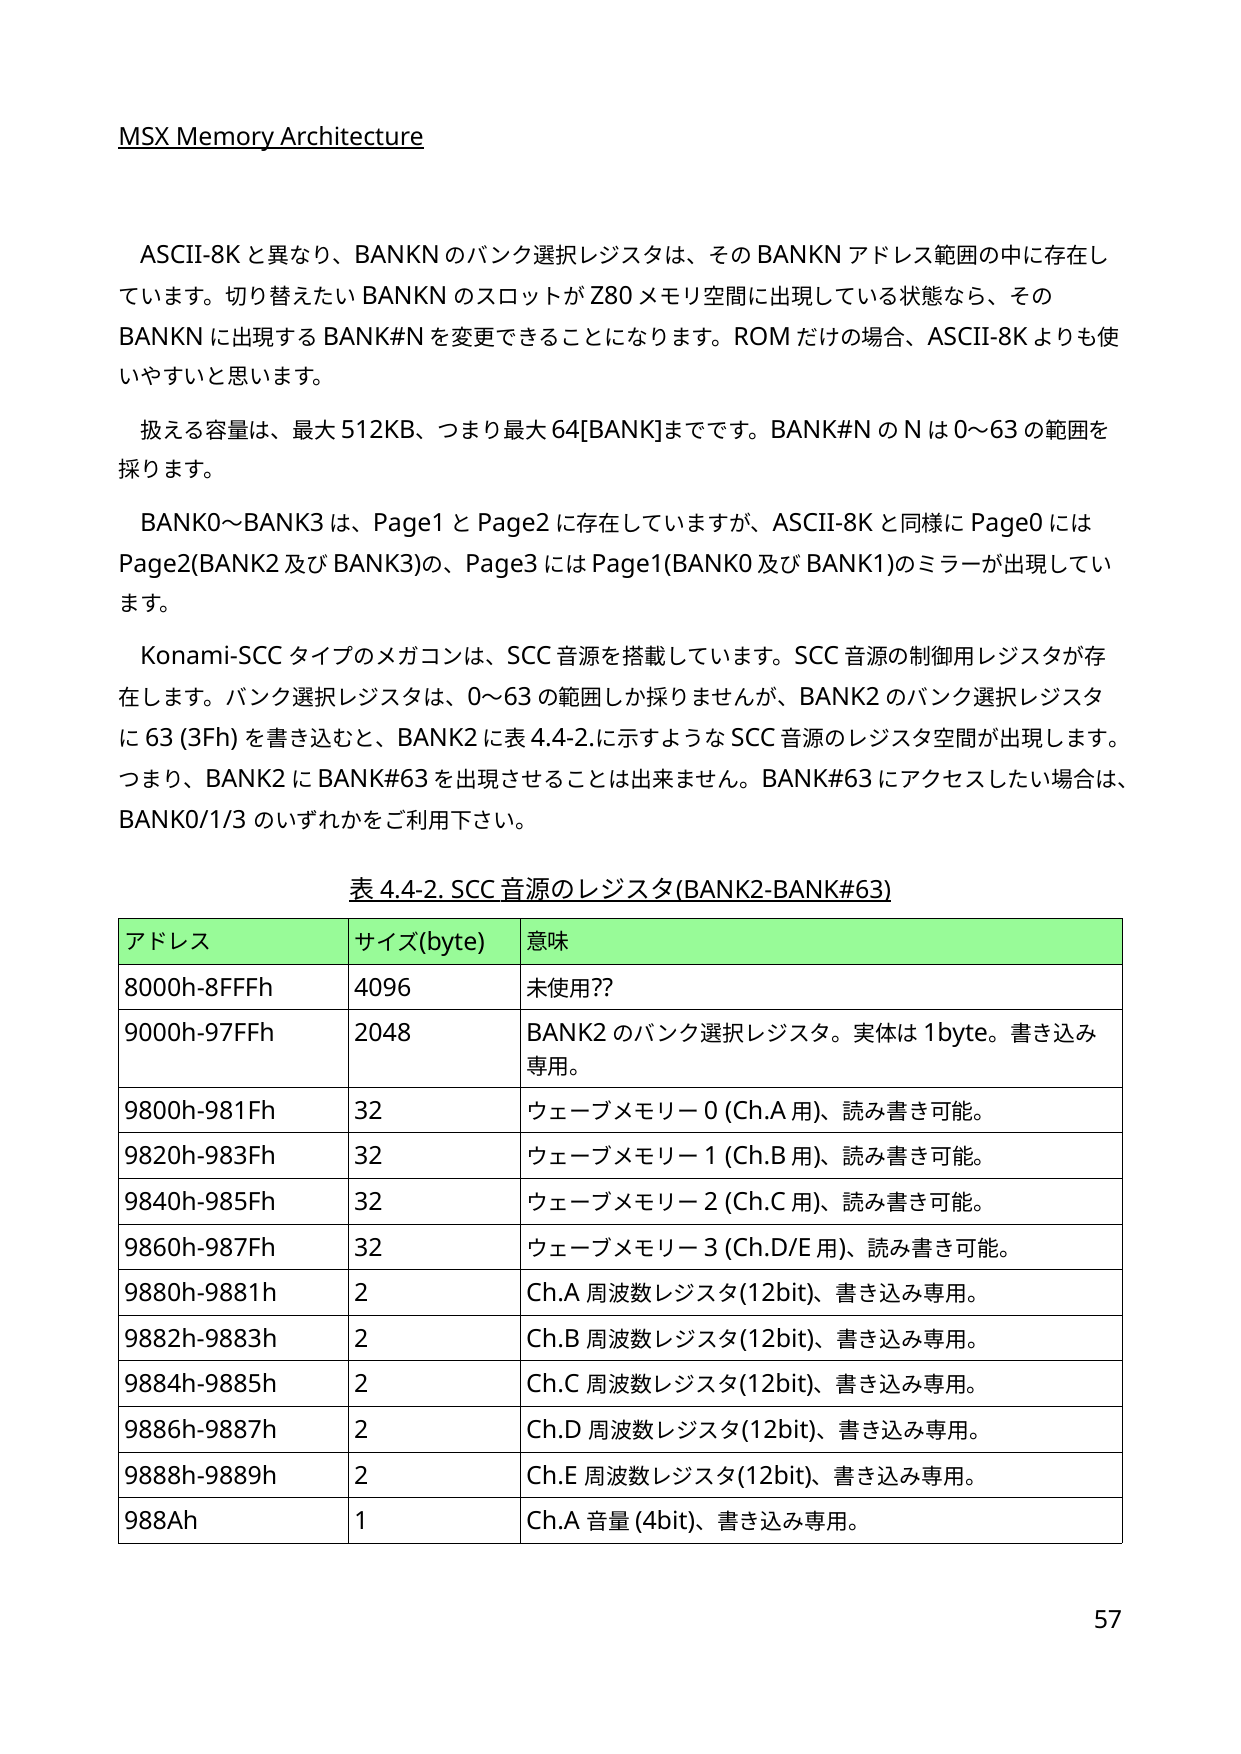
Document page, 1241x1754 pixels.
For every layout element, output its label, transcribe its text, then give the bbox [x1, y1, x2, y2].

table_cell ウェーブメモリー3 (Ch.D/E用)、読み書き可能。 [521, 1225, 1122, 1269]
table_cell 未使用?? [521, 965, 1122, 1009]
table_cell 988Ah [119, 1498, 348, 1543]
table_cell Ch.B 周波数レジスタ(12bit)、書き込み専用。 [521, 1316, 1122, 1360]
table_cell 2048 [349, 1010, 520, 1087]
table_cell 9840h-985Fh [119, 1179, 348, 1223]
table_cell BANK2のバンク選択レジスタ。実体は1byte。書き込み専用。 [521, 1010, 1122, 1087]
table_cell Ch.A 音量 (4bit)、書き込み専用。 [521, 1498, 1122, 1543]
table_cell 2 [349, 1361, 520, 1406]
table_cell ウェーブメモリー0 (Ch.A用)、読み書き可能。 [521, 1088, 1122, 1132]
table_cell 1 [349, 1498, 520, 1543]
table_cell 32 [349, 1225, 520, 1269]
table_cell Ch.D 周波数レジスタ(12bit)、書き込み専用。 [521, 1407, 1122, 1452]
text 表 4.4-2. SCC音源のレジスタ(BANK2-BANK#63) [118, 869, 1122, 906]
table_cell ウェーブメモリー1 (Ch.B用)、読み書き可能。 [521, 1133, 1122, 1178]
table_cell Ch.A 周波数レジスタ(12bit)、書き込み専用。 [521, 1270, 1122, 1315]
table_cell 2 [349, 1316, 520, 1360]
table_cell 9860h-987Fh [119, 1225, 348, 1269]
table_cell 32 [349, 1179, 520, 1223]
table_cell 32 [349, 1088, 520, 1132]
table_cell 9884h-9885h [119, 1361, 348, 1406]
text ASCII-8Kと異なり、BANKNのバンク選択レジスタは、そのBANKNアドレス範囲の中に存在しています。切り替えたい BANKN のスロットが Z80メモリ空間に出現している状態なら、そのBANKNに出現するBANK#Nを変更できることになります。ROMだけの場合、ASCII-8Kよりも使いやすいと思います。 [118, 237, 1122, 391]
table_cell 9820h-983Fh [119, 1133, 348, 1178]
table_header アドレス [119, 919, 348, 964]
table_cell ウェーブメモリー2 (Ch.C用)、読み書き可能。 [521, 1179, 1122, 1223]
table_cell Ch.C 周波数レジスタ(12bit)、書き込み専用。 [521, 1361, 1122, 1406]
table_cell 9000h-97FFh [119, 1010, 348, 1087]
table_cell Ch.E 周波数レジスタ(12bit)、書き込み専用。 [521, 1453, 1122, 1497]
table_cell 2 [349, 1270, 520, 1315]
table_cell 2 [349, 1453, 520, 1497]
text BANK0～BANK3は、Page1とPage2に存在していますが、ASCII-8Kと同様に Page0にはPage2(BANK2及びBANK3)の、Page3にはPage1(BANK0及びBANK1)のミラーが出現しています。 [118, 504, 1122, 617]
table_cell 9882h-9883h [119, 1316, 348, 1360]
table_header サイズ(byte) [349, 919, 520, 964]
table_header 意味 [521, 919, 1122, 964]
text Konami-SCCタイプのメガコンは、SCC音源を搭載しています。SCC音源の制御用レジスタが存在します。バンク選択レジスタは、0～63の範囲しか採りませんが、BANK2のバンク選択レジスタに 63 (3Fh) を書き込むと、BANK2に表4.4-2.に示すようなSCC音源のレジスタ空間が出現します。つまり、BANK2にBANK#63を出現させることは出来ません。BANK#63にアクセスしたい場合は、BANK0/1/3 のいずれかをご利用下さい。 [118, 638, 1122, 835]
table_cell 9800h-981Fh [119, 1088, 348, 1132]
table_cell 9886h-9887h [119, 1407, 348, 1452]
table_cell 2 [349, 1407, 520, 1452]
table_cell 9888h-9889h [119, 1453, 348, 1497]
table_cell 4096 [349, 965, 520, 1009]
table_cell 9880h-9881h [119, 1270, 348, 1315]
table_cell 32 [349, 1133, 520, 1178]
text 扱える容量は、最大512KB、つまり最大64[BANK]までです。BANK#NのNは0～63の範囲を採ります。 [118, 412, 1122, 483]
table_cell 8000h-8FFFh [119, 965, 348, 1009]
